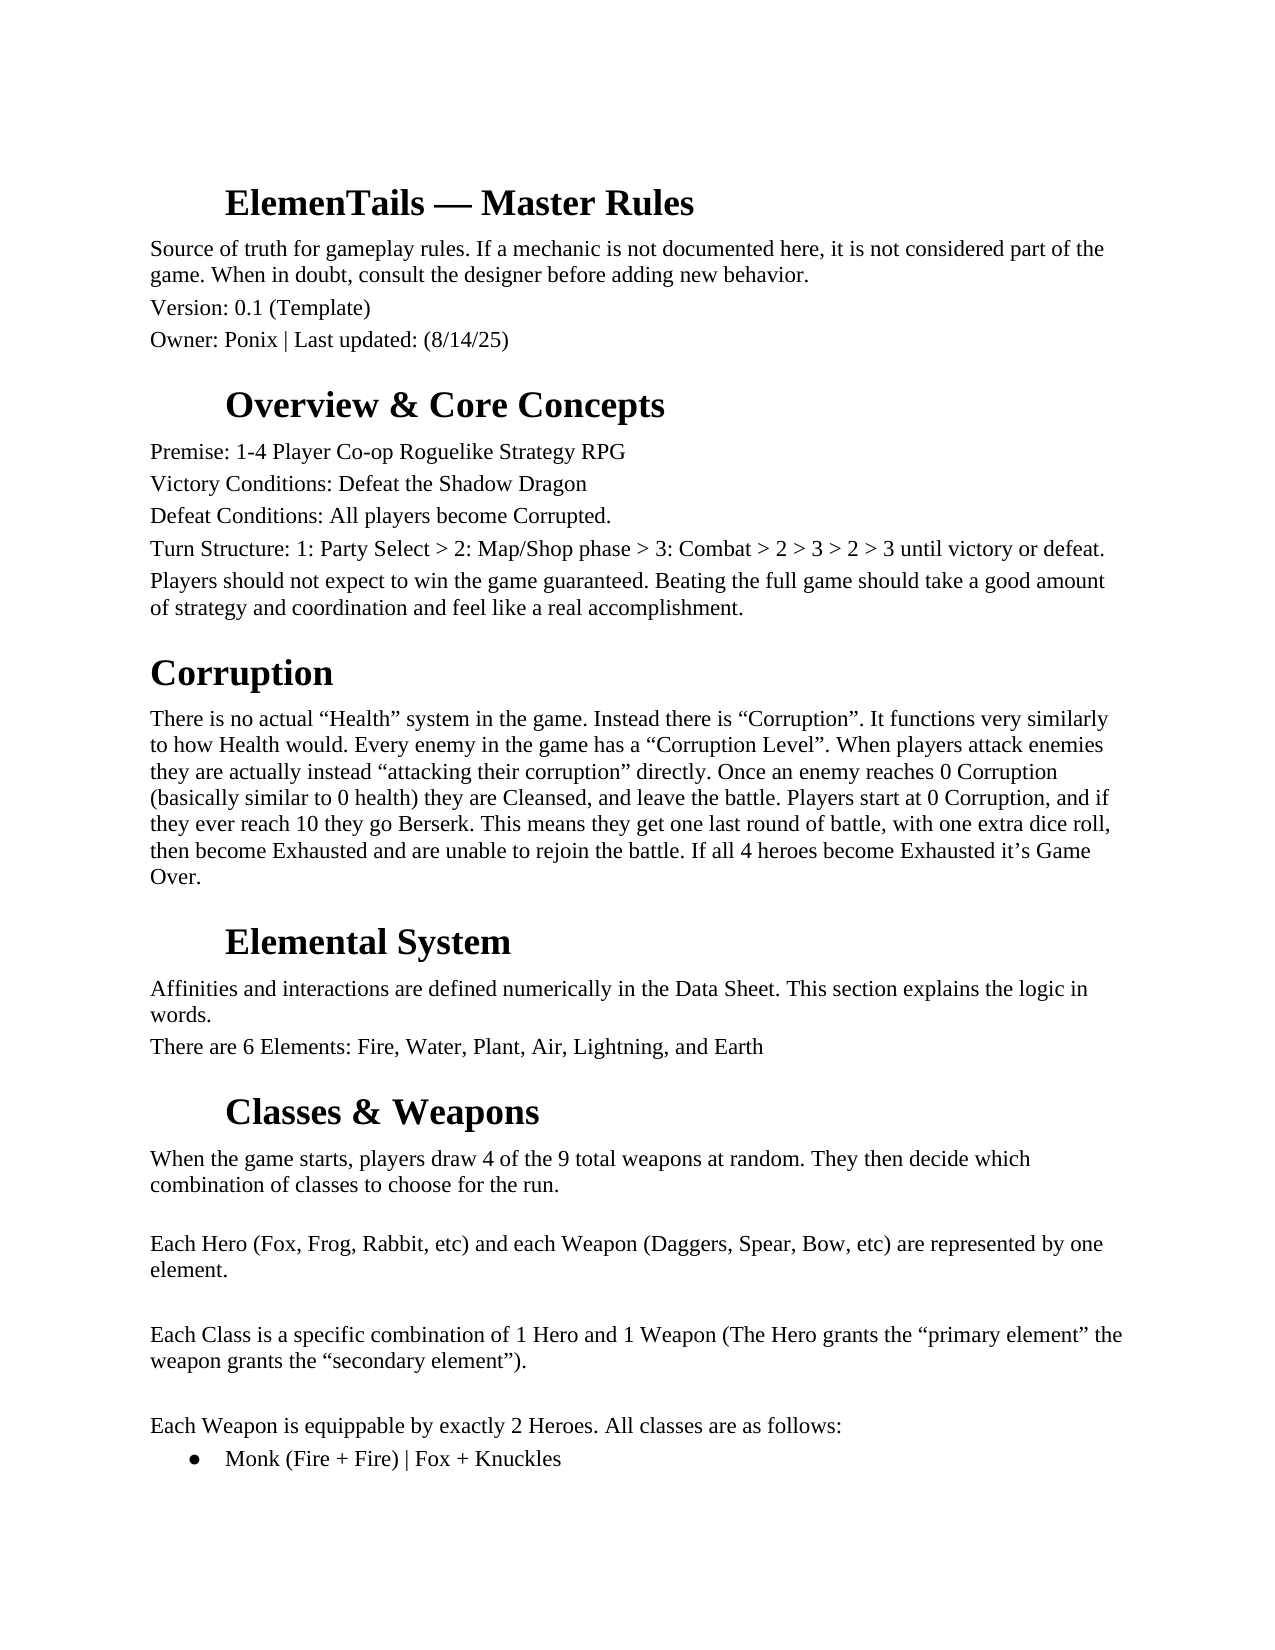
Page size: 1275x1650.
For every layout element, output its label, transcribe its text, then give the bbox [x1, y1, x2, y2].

text Source of truth for gameplay rules. If a mechanic is not documented here, it is not considered part of the game. When in doubt, consult the designer before adding new behavior. [150, 235, 1125, 288]
text Players should not expect to win the game guaranteed. Beating the full game should take a good amount of strategy and coordination and feel like a real accomplishment. [150, 567, 1125, 620]
list Monk (Fire + Fire) | Fox + Knuckles [187, 1445, 1125, 1471]
text Turn Structure: 1: Party Select > 2: Map/Shop phase > 3: Combat > 2 > 3 > 2 > 3 until victory or defeat. [150, 535, 1125, 561]
text There are 6 Elements: Fire, Water, Plant, Air, Lightning, and Earth [150, 1033, 1125, 1060]
text Premise: 1-4 Player Co-op Roguelike Strategy RPG [150, 438, 1125, 464]
list Elemental System [150, 919, 1125, 963]
text Each Hero (Fox, Frog, Rabbit, etc) and each Weapon (Daggers, Spear, Bow, etc) are represented by one element. [150, 1230, 1125, 1283]
text Each Class is a specific combination of 1 Hero and 1 Weapon (The Hero grants the “primary element” the weapon grants the “secondary element”). [150, 1321, 1125, 1374]
text Version: 0.1 (Template) [150, 294, 1125, 320]
text Victory Conditions: Defeat the Shadow Dragon [150, 470, 1125, 496]
list Classes & Weapons [150, 1090, 1125, 1133]
text Each Weapon is equippable by exactly 2 Heroes. All classes are as follows: [150, 1412, 1125, 1439]
text Affinities and interactions are defined numerically in the Data Sheet. This section explains the logic in words. [150, 975, 1125, 1027]
text Owner: Ponix | Last updated: (8/14/25) [150, 326, 1125, 353]
list Overview & Core Concepts [150, 383, 1125, 426]
text There is no actual “Health” system in the game. Instead there is “Corruption”. It functions very similarly to how Health would. Every enemy in the game has a “Corruption Level”. When players attack enemies they are actually instead “attacking their corruption” directly. Once an enemy reaches 0 Corruption (basically similar to 0 health) they are Cleansed, and leave the battle. Players start at 0 Corruption, and if they ever reach 10 they go Berserk. This means they get one last round of battle, with one extra dice roll, then become Exhausted and are unable to rejoin the battle. If all 4 heroes become Exhausted it’s Game Over. [150, 705, 1125, 889]
text When the game starts, players draw 4 of the 9 total weapons at random. They then decide which combination of classes to choose for the run. [150, 1145, 1125, 1224]
list ElemenTails — Master Rules [150, 180, 1125, 223]
text Corruption [150, 650, 1125, 693]
text Defeat Conditions: All players become Corrupted. [150, 502, 1125, 529]
